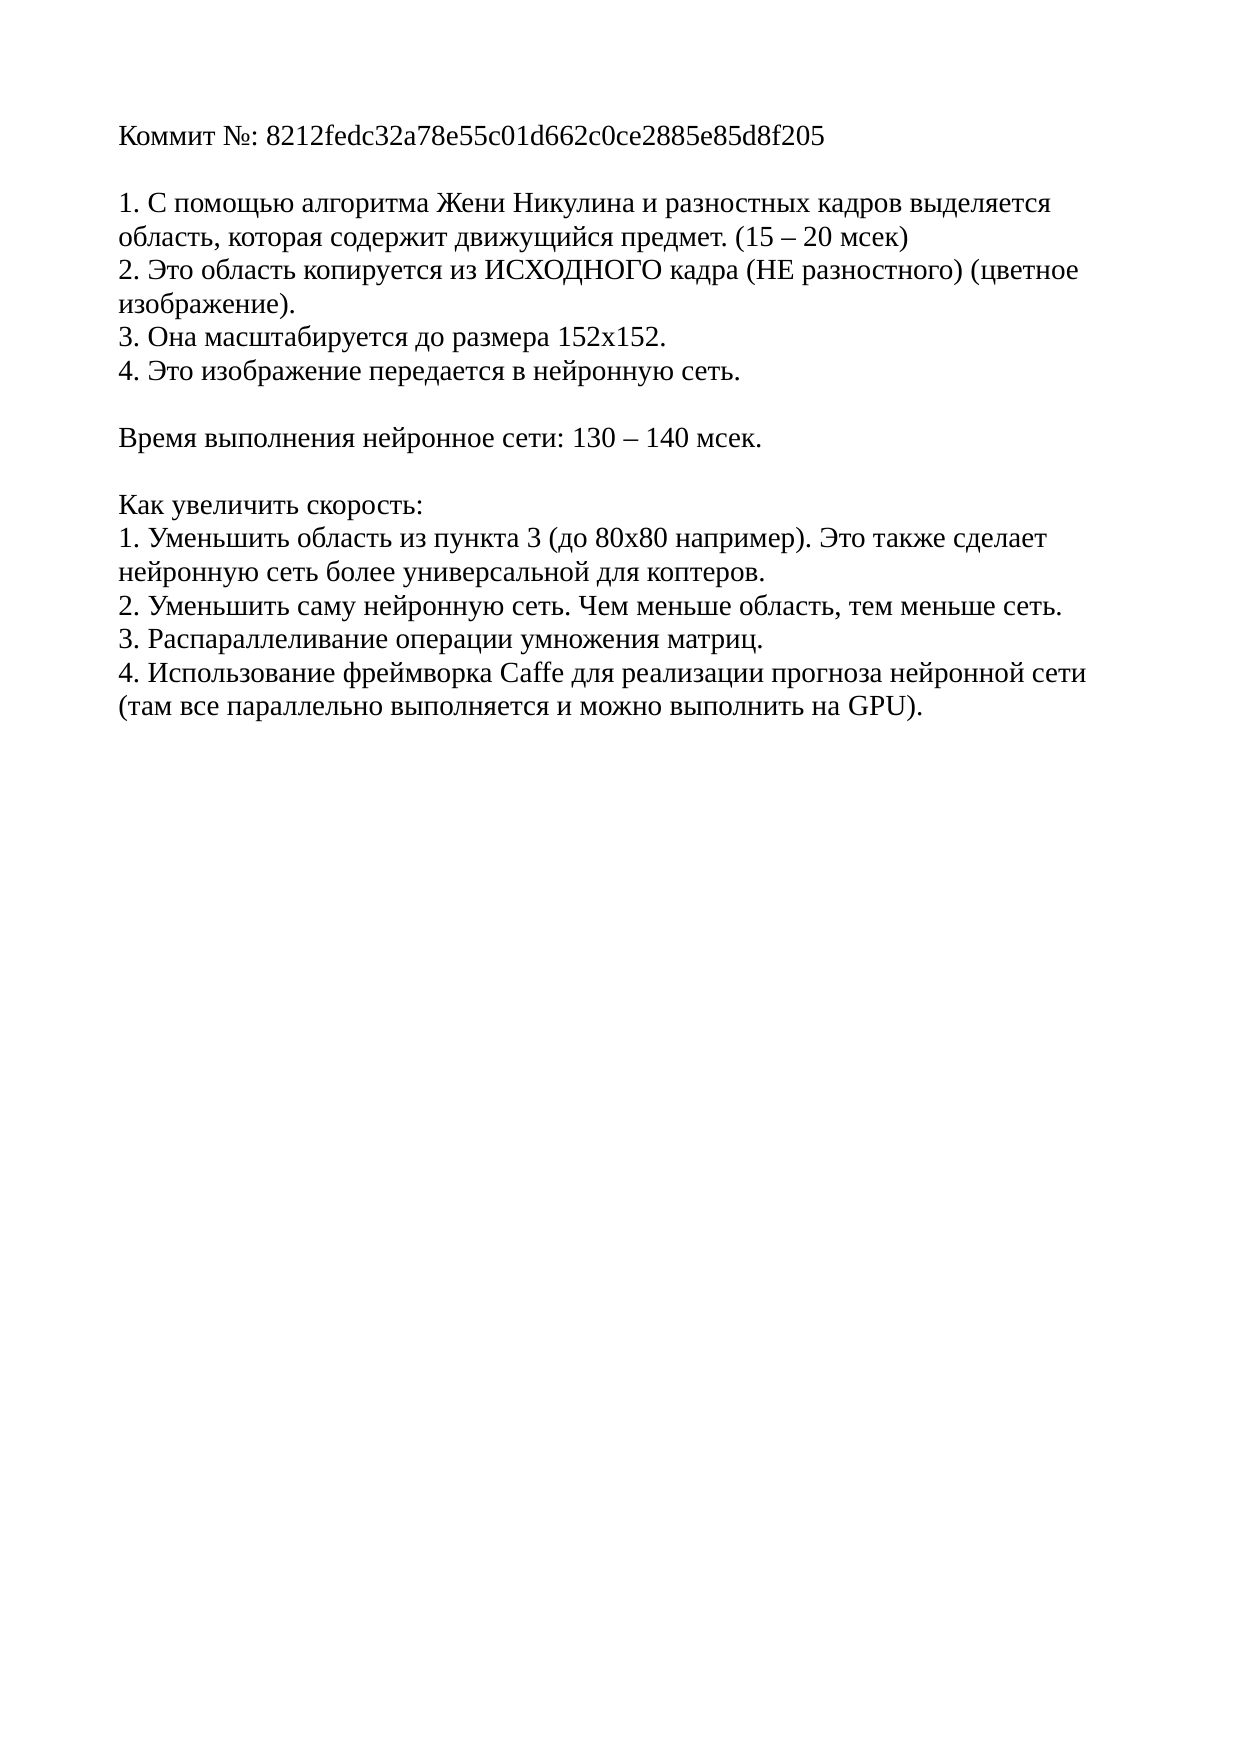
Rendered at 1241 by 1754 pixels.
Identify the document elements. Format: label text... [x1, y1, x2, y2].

text 2. Это область копируется из ИСХОДНОГО кадра (НЕ разностного) (цветное изображение). [118, 252, 1122, 319]
text 3. Она масштабируется до размера 152х152. [118, 319, 1122, 353]
text 1. С помощью алгоритма Жени Никулина и разностных кадров выделяется область, которая содержит движущийся предмет. (15 – 20 мсек) [118, 185, 1122, 252]
text 2. Уменьшить саму нейронную сеть. Чем меньше область, тем меньше сеть. [118, 588, 1122, 621]
text Как увеличить скорость: [118, 487, 1122, 521]
text 1. Уменьшить область из пункта 3 (до 80х80 например). Это также сделает нейронную сеть более универсальной для коптеров. [118, 521, 1122, 588]
text Коммит №: 8212fedc32a78e55c01d662c0ce2885e85d8f205 [118, 118, 1122, 152]
text Время выполнения нейронное сети: 130 – 140 мсек. [118, 420, 1122, 453]
text 4. Это изображение передается в нейронную сеть. [118, 353, 1122, 386]
text 3. Распараллеливание операции умножения матриц. [118, 621, 1122, 655]
text 4. Использование фреймворка Caffe для реализации прогноза нейронной сети (там все параллельно выполняется и можно выполнить на GPU). [118, 655, 1122, 722]
